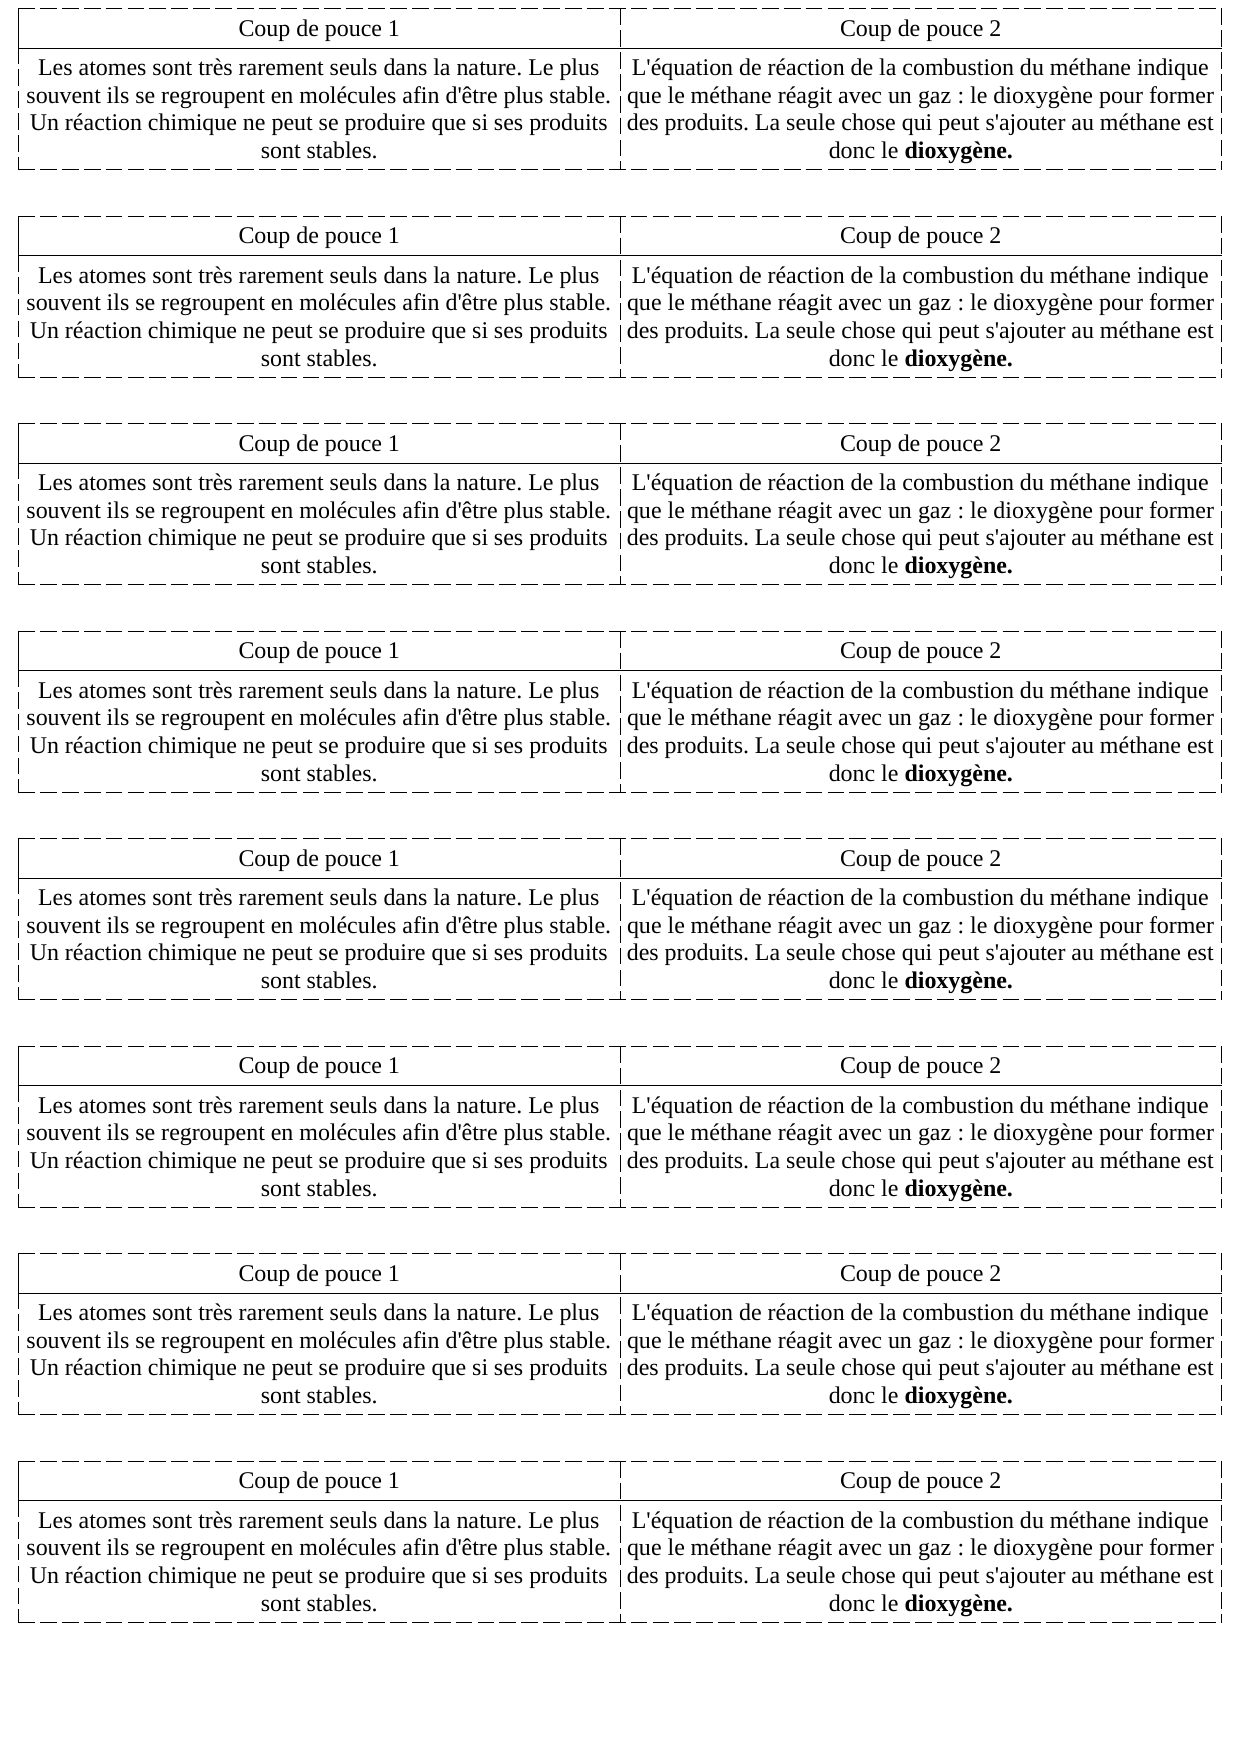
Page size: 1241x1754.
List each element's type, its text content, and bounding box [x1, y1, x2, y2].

table_header Coup de pouce 2 [620, 631, 1221, 670]
table_cell Les atomes sont très rarement seuls dans la nature. Le plus souvent ils se regroupent en molécules afin d'être plus stable. Un réaction chimique ne peut se produire que si ses produits sont stables. [18, 1294, 620, 1414]
table_cell Les atomes sont très rarement seuls dans la nature. Le plus souvent ils se regroupent en molécules afin d'être plus stable. Un réaction chimique ne peut se produire que si ses produits sont stables. [18, 1501, 620, 1622]
table_header Coup de pouce 1 [19, 1046, 620, 1085]
table_cell L'équation de réaction de la combustion du méthane indique que le méthane réagit avec un gaz : le dioxygène pour former des produits. La seule chose qui peut s'ajouter au méthane est donc le dioxygène. [620, 464, 1221, 584]
table_cell Les atomes sont très rarement seuls dans la nature. Le plus souvent ils se regroupent en molécules afin d'être plus stable. Un réaction chimique ne peut se produire que si ses produits sont stables. [18, 256, 620, 377]
table_header Coup de pouce 1 [19, 8, 620, 47]
table_cell Les atomes sont très rarement seuls dans la nature. Le plus souvent ils se regroupent en molécules afin d'être plus stable. Un réaction chimique ne peut se produire que si ses produits sont stables. [18, 49, 620, 169]
table_header Coup de pouce 2 [620, 423, 1221, 462]
table_header Coup de pouce 1 [19, 1253, 620, 1292]
table_header Coup de pouce 1 [19, 216, 620, 255]
table_cell L'équation de réaction de la combustion du méthane indique que le méthane réagit avec un gaz : le dioxygène pour former des produits. La seule chose qui peut s'ajouter au méthane est donc le dioxygène. [620, 671, 1221, 792]
table_header Coup de pouce 2 [620, 1461, 1221, 1500]
table_header Coup de pouce 1 [19, 838, 620, 877]
table_cell L'équation de réaction de la combustion du méthane indique que le méthane réagit avec un gaz : le dioxygène pour former des produits. La seule chose qui peut s'ajouter au méthane est donc le dioxygène. [620, 879, 1221, 999]
table_cell Les atomes sont très rarement seuls dans la nature. Le plus souvent ils se regroupent en molécules afin d'être plus stable. Un réaction chimique ne peut se produire que si ses produits sont stables. [18, 879, 620, 999]
table_header Coup de pouce 2 [620, 216, 1221, 255]
table_cell L'équation de réaction de la combustion du méthane indique que le méthane réagit avec un gaz : le dioxygène pour former des produits. La seule chose qui peut s'ajouter au méthane est donc le dioxygène. [620, 49, 1221, 169]
table_cell Les atomes sont très rarement seuls dans la nature. Le plus souvent ils se regroupent en molécules afin d'être plus stable. Un réaction chimique ne peut se produire que si ses produits sont stables. [18, 1086, 620, 1207]
table_cell Les atomes sont très rarement seuls dans la nature. Le plus souvent ils se regroupent en molécules afin d'être plus stable. Un réaction chimique ne peut se produire que si ses produits sont stables. [18, 464, 620, 584]
table_header Coup de pouce 1 [19, 423, 620, 462]
table_header Coup de pouce 1 [19, 631, 620, 670]
table_header Coup de pouce 1 [19, 1461, 620, 1500]
table_header Coup de pouce 2 [620, 838, 1221, 877]
table_header Coup de pouce 2 [620, 1046, 1221, 1085]
table_cell L'équation de réaction de la combustion du méthane indique que le méthane réagit avec un gaz : le dioxygène pour former des produits. La seule chose qui peut s'ajouter au méthane est donc le dioxygène. [620, 1294, 1221, 1414]
table_header Coup de pouce 2 [620, 8, 1221, 47]
table_cell L'équation de réaction de la combustion du méthane indique que le méthane réagit avec un gaz : le dioxygène pour former des produits. La seule chose qui peut s'ajouter au méthane est donc le dioxygène. [620, 256, 1221, 377]
table_header Coup de pouce 2 [620, 1253, 1221, 1292]
table_cell L'équation de réaction de la combustion du méthane indique que le méthane réagit avec un gaz : le dioxygène pour former des produits. La seule chose qui peut s'ajouter au méthane est donc le dioxygène. [620, 1501, 1221, 1622]
table_cell L'équation de réaction de la combustion du méthane indique que le méthane réagit avec un gaz : le dioxygène pour former des produits. La seule chose qui peut s'ajouter au méthane est donc le dioxygène. [620, 1086, 1221, 1207]
table_cell Les atomes sont très rarement seuls dans la nature. Le plus souvent ils se regroupent en molécules afin d'être plus stable. Un réaction chimique ne peut se produire que si ses produits sont stables. [18, 671, 620, 792]
